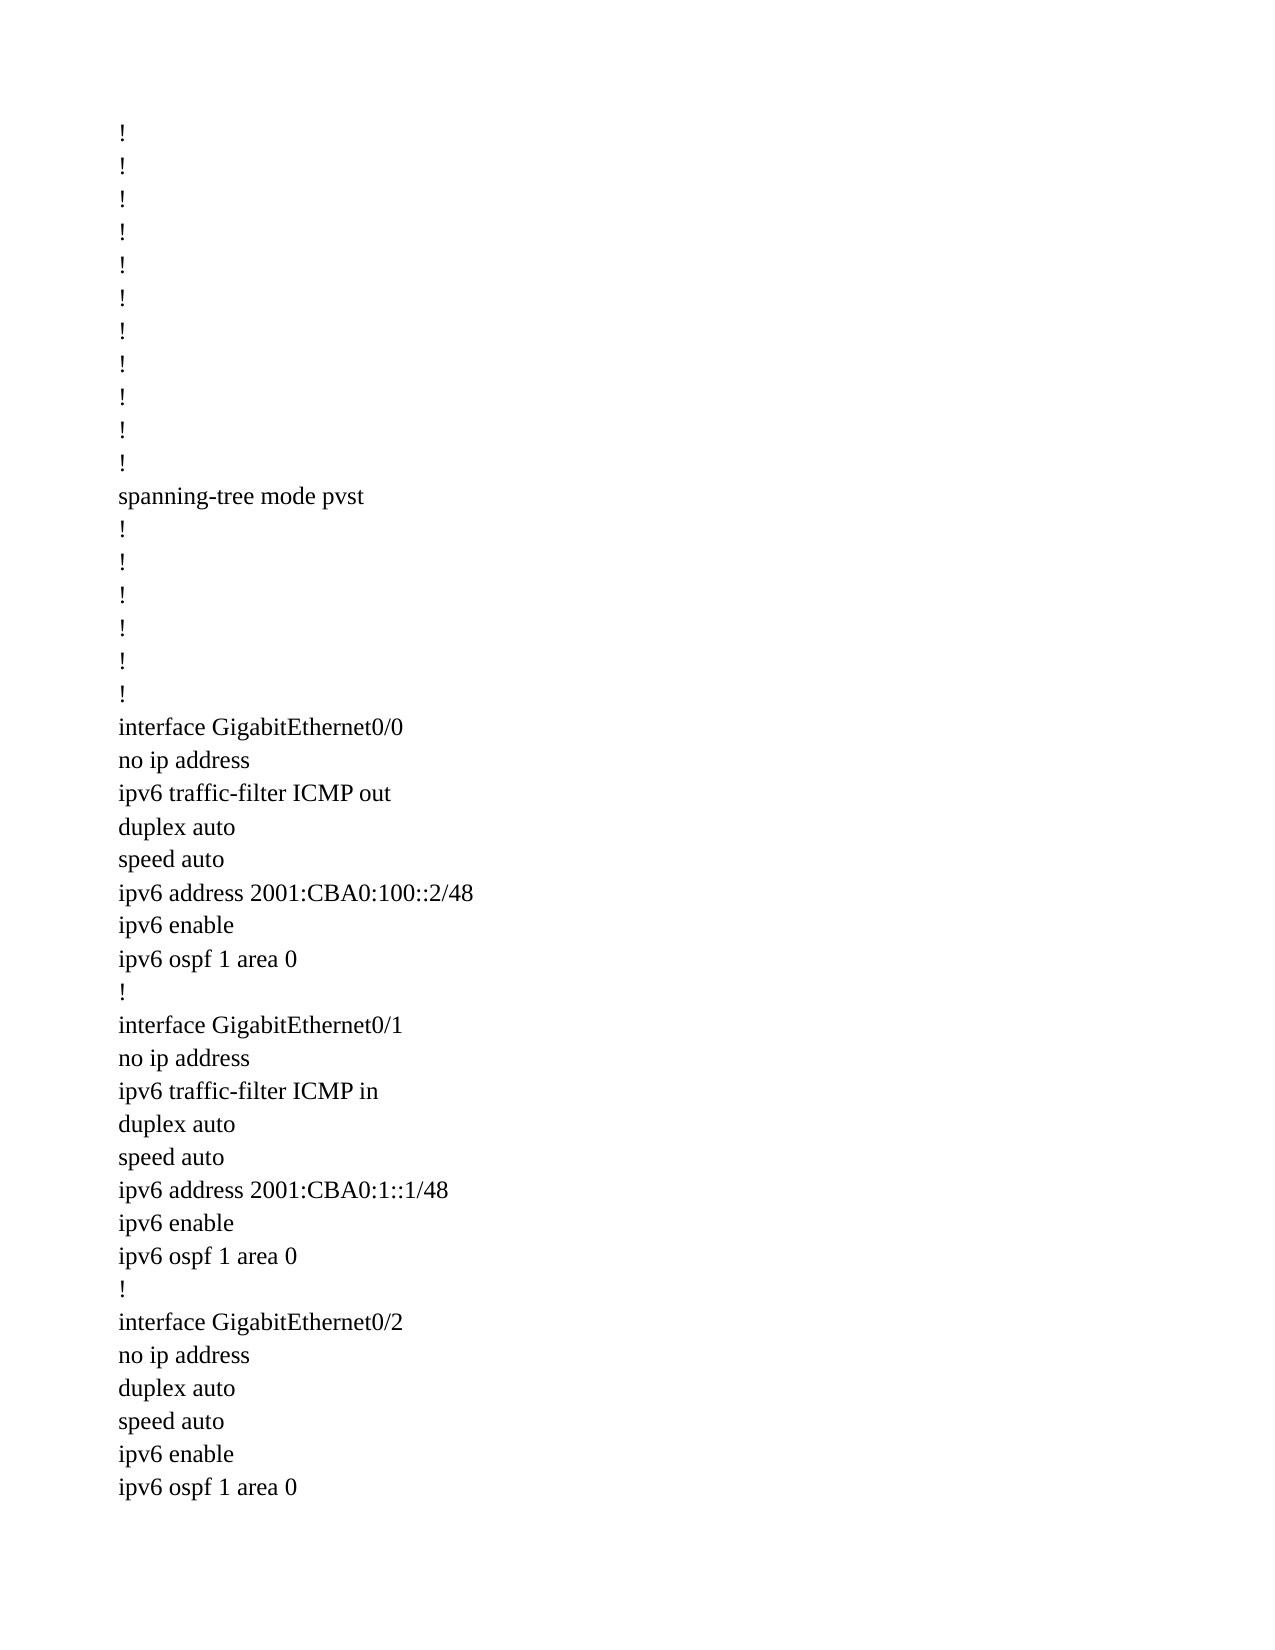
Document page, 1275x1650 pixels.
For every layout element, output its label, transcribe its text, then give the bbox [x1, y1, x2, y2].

text ipv6 ospf 1 area 0 [118, 944, 1157, 972]
text duplex auto [118, 1373, 1157, 1402]
text ! [118, 151, 1157, 180]
text ! [118, 184, 1157, 213]
text ! [118, 415, 1157, 444]
text speed auto [118, 1406, 1157, 1435]
text ipv6 traffic-filter ICMP in [118, 1076, 1157, 1104]
text ipv6 enable [118, 1439, 1157, 1468]
text ipv6 enable [118, 911, 1157, 939]
text ! [118, 448, 1157, 477]
text ! [118, 1274, 1157, 1303]
text no ip address [118, 1340, 1157, 1369]
text interface GigabitEthernet0/2 [118, 1307, 1157, 1336]
text ! [118, 382, 1157, 411]
text ipv6 ospf 1 area 0 [118, 1472, 1157, 1501]
text ipv6 address 2001:CBA0:100::2/48 [118, 878, 1157, 906]
text no ip address [118, 746, 1157, 774]
text ! [118, 283, 1157, 312]
text speed auto [118, 1142, 1157, 1171]
text ipv6 traffic-filter ICMP out [118, 778, 1157, 807]
text ! [118, 646, 1157, 675]
text ! [118, 580, 1157, 609]
text interface GigabitEthernet0/1 [118, 1010, 1157, 1038]
text ! [118, 250, 1157, 279]
text ! [118, 217, 1157, 246]
text ! [118, 613, 1157, 642]
text ipv6 ospf 1 area 0 [118, 1241, 1157, 1269]
text ! [118, 349, 1157, 378]
text ! [118, 547, 1157, 576]
text ! [118, 118, 1157, 147]
text spanning-tree mode pvst [118, 481, 1157, 510]
text ipv6 address 2001:CBA0:1::1/48 [118, 1175, 1157, 1203]
text duplex auto [118, 1109, 1157, 1137]
text ! [118, 316, 1157, 345]
text ! [118, 514, 1157, 543]
text no ip address [118, 1043, 1157, 1071]
text duplex auto [118, 812, 1157, 840]
text speed auto [118, 844, 1157, 873]
text ipv6 enable [118, 1208, 1157, 1237]
text ! [118, 679, 1157, 708]
text ! [118, 977, 1157, 1005]
text interface GigabitEthernet0/0 [118, 712, 1157, 741]
